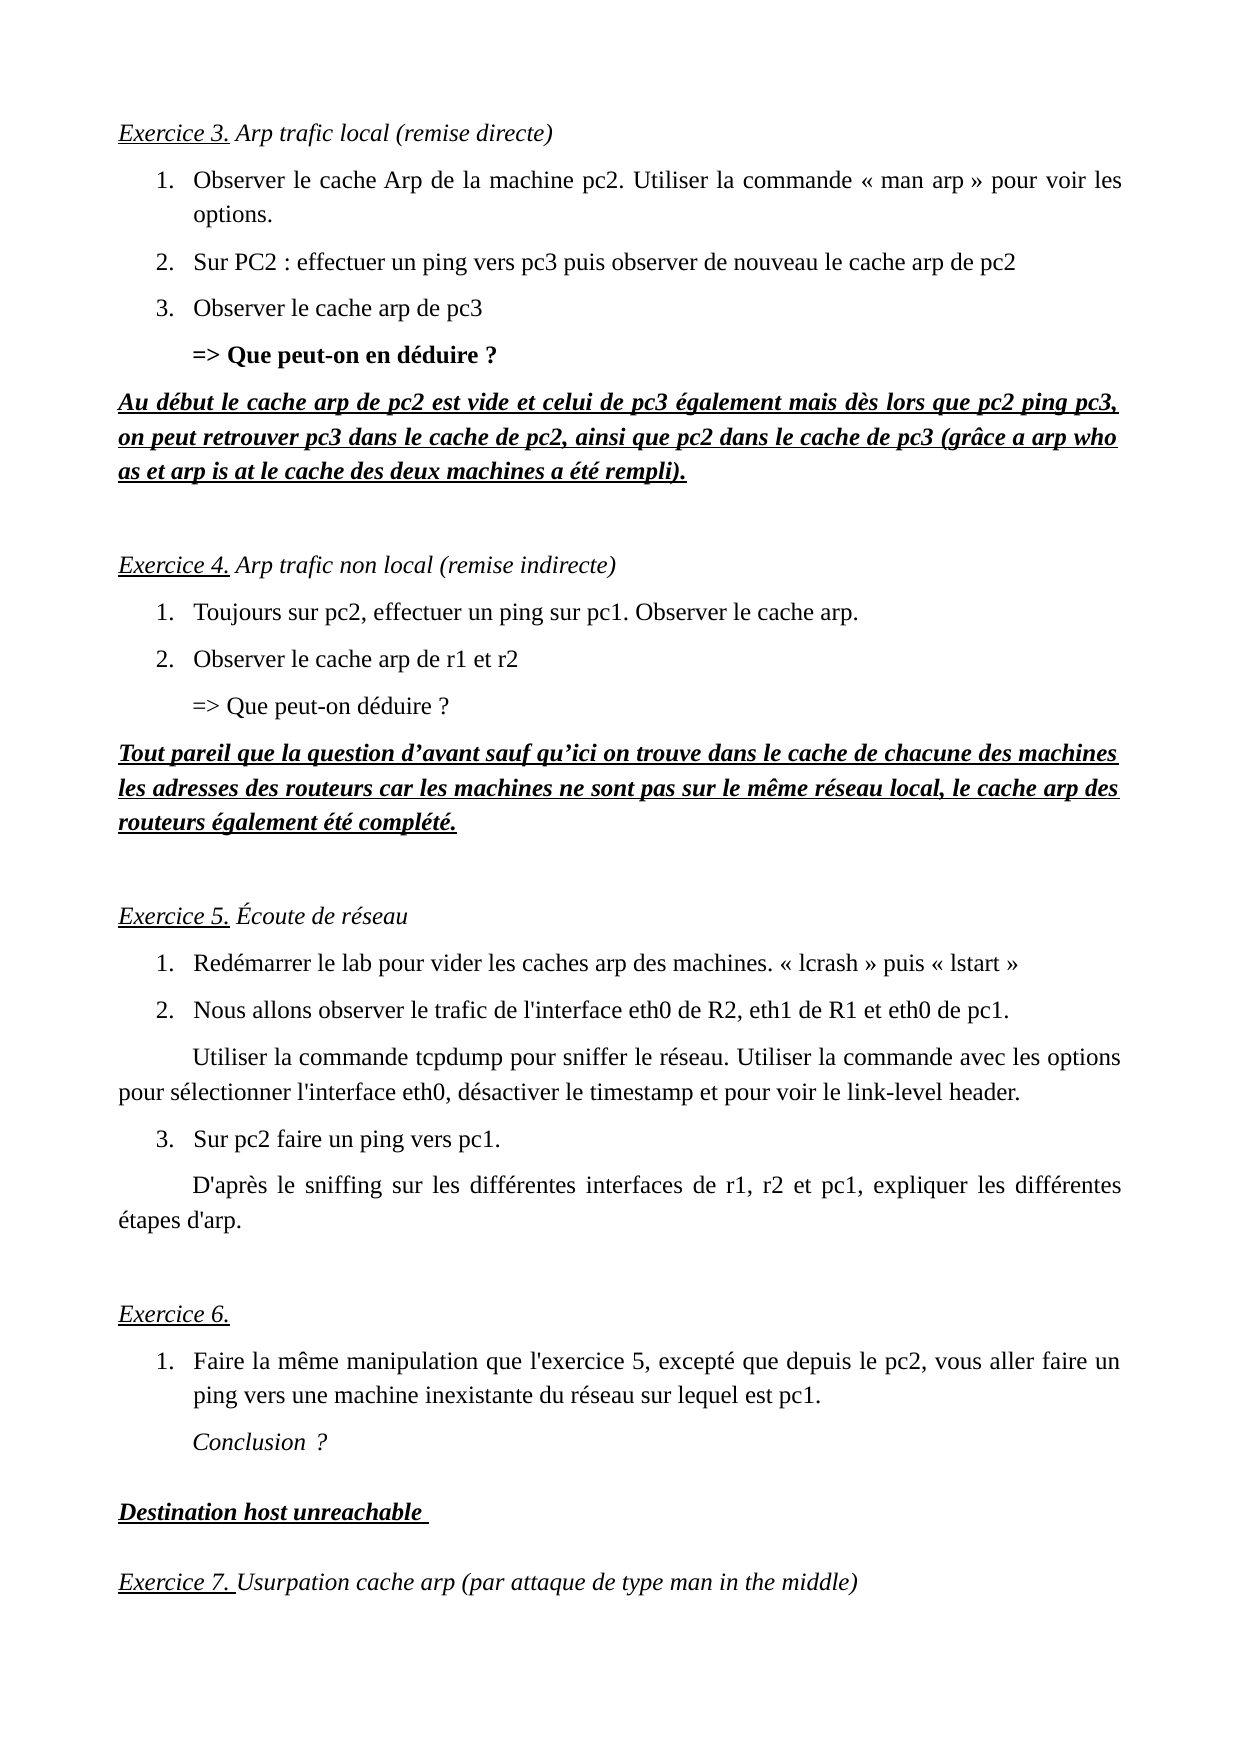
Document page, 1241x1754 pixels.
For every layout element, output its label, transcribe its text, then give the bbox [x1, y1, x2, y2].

text => Que peut-on en déduire ? [118, 341, 1122, 369]
text Conclusion ? [118, 1427, 1122, 1456]
list Sur PC2 : effectuer un ping vers pc3 puis observer de nouveau le cache arp de pc2 [156, 247, 1122, 275]
text D'après le sniffing sur les différentes interfaces de r1, r2 et pc1, expliquer les différentes étapes d'arp. [118, 1171, 1122, 1234]
list Redémarrer le lab pour vider les caches arp des machines. « lcrash » puis « lstart » [156, 948, 1122, 977]
text => Que peut-on déduire ? [118, 691, 1122, 720]
text Exercice 6. [118, 1299, 1122, 1328]
list Sur pc2 faire un ping vers pc1. [156, 1124, 1122, 1152]
text Exercice 3. Arp trafic local (remise directe) [118, 118, 1122, 147]
list Nous allons observer le trafic de l'interface eth0 de R2, eth1 de R1 et eth0 de pc1. [156, 995, 1122, 1024]
list Observer le cache arp de pc3 [156, 293, 1122, 322]
text Au début le cache arp de pc2 est vide et celui de pc3 également mais dès lors que pc2 ping pc3, on peut retrouver pc3 dans le cache de pc2, ainsi que pc2 dans le cache de pc3 (grâce a arp who as et arp is at le cache des deux machines a été rempli). [118, 387, 1122, 485]
text Exercice 5. Écoute de réseau [118, 901, 1122, 930]
text Tout pareil que la question d’avant sauf qu’ici on trouve dans le cache de chacune des machines les adresses des routeurs car les machines ne sont pas sur le même réseau local, le cache arp des routeurs également été complété. [118, 738, 1122, 836]
text Exercice 4. Arp trafic non local (remise indirecte) [118, 550, 1122, 579]
list Faire la même manipulation que l'exercice 5, excepté que depuis le pc2, vous aller faire un ping vers une machine inexistante du réseau sur lequel est pc1. [156, 1346, 1122, 1409]
list Observer le cache Arp de la machine pc2. Utiliser la commande « man arp » pour voir les options. [156, 165, 1122, 228]
text Destination host unreachable [118, 1497, 1122, 1526]
list Toujours sur pc2, effectuer un ping sur pc1. Observer le cache arp. [156, 597, 1122, 626]
text Exercice 7. Usurpation cache arp (par attaque de type man in the middle) [118, 1567, 1122, 1596]
text Utiliser la commande tcpdump pour sniffer le réseau. Utiliser la commande avec les options pour sélectionner l'interface eth0, désactiver le timestamp et pour voir le link-level header. [118, 1042, 1122, 1105]
list Observer le cache arp de r1 et r2 [156, 644, 1122, 673]
